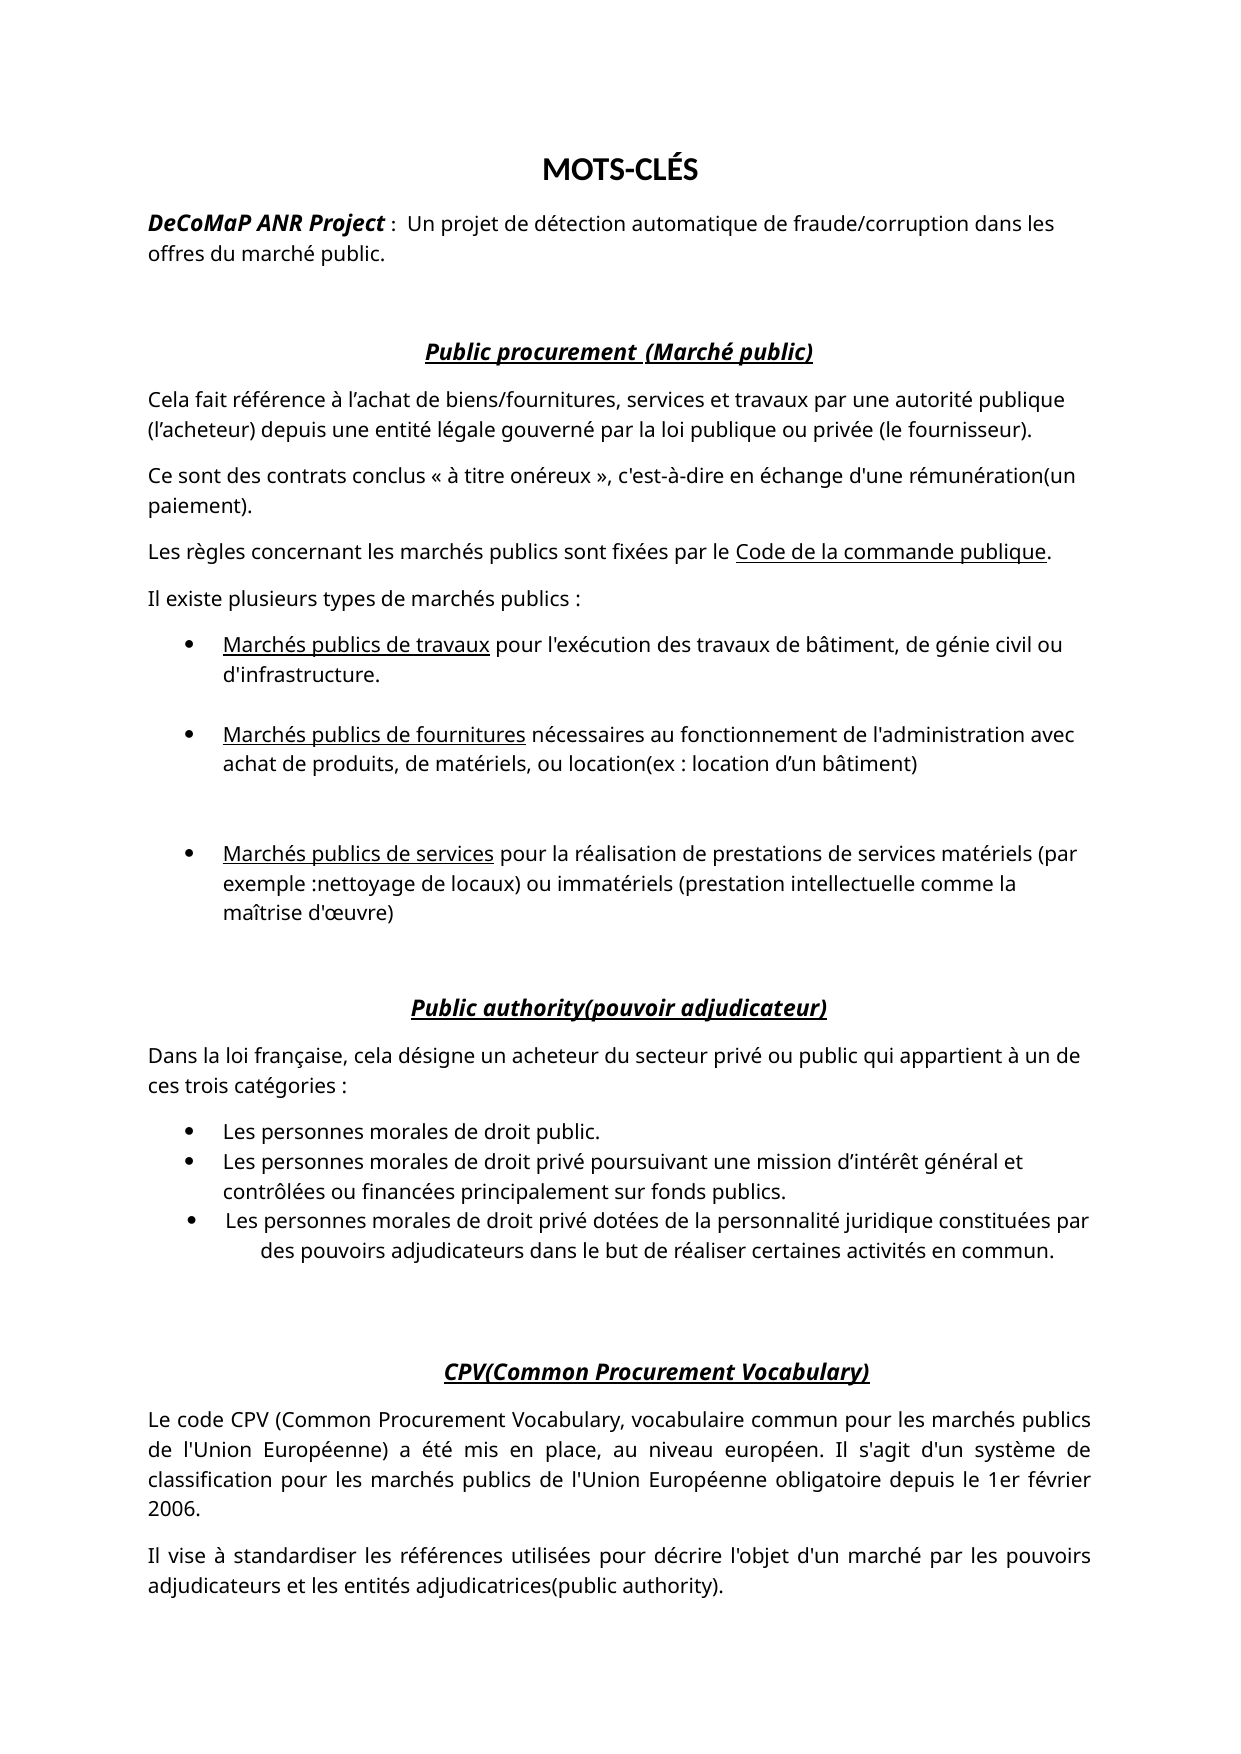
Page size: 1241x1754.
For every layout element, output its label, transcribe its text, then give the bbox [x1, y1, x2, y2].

text Cela fait référence à l’achat de biens/fournitures, services et travaux par une autorité publique (l’acheteur) depuis une entité légale gouverné par la loi publique ou privée (le fournisseur). [148, 385, 1093, 443]
list Marchés publics de services pour la réalisation de prestations de services matériels (par exemple :nettoyage de locaux) ou immatériels (prestation intellectuelle comme la maîtrise d'œuvre) [185, 839, 1093, 927]
text Public procurement (Marché public) [148, 336, 1093, 367]
text Dans la loi française, cela désigne un acheteur du secteur privé ou public qui appartient à un de ces trois catégories : [148, 1041, 1093, 1099]
list Les personnes morales de droit public. [185, 1117, 1093, 1146]
text Ce sont des contrats conclus « à titre onéreux », c'est-à-dire en échange d'une rémunération(un paiement). [148, 461, 1093, 519]
text Il vise à standardiser les références utilisées pour décrire l'objet d'un marché par les pouvoirs adjudicateurs et les entités adjudicatrices(public authority). [148, 1541, 1093, 1599]
text Les règles concernant les marchés publics sont fixées par le Code de la commande publique. [148, 537, 1093, 566]
text DeCoMaP ANR Project : Un projet de détection automatique de fraude/corruption dans les offres du marché public. [148, 207, 1093, 268]
list Marchés publics de fournitures nécessaires au fonctionnement de l'administration avec achat de produits, de matériels, ou location(ex : location d’un bâtiment) [185, 720, 1093, 778]
list Marchés publics de travaux pour l'exécution des travaux de bâtiment, de génie civil ou d'infrastructure. [185, 630, 1093, 689]
text Il existe plusieurs types de marchés publics : [148, 584, 1093, 612]
list Les personnes morales de droit privé poursuivant une mission d’intérêt général et contrôlées ou financées principalement sur fonds publics. [185, 1147, 1093, 1205]
text Public authority(pouvoir adjudicateur) [148, 991, 1093, 1023]
text MOTS-CLÉS [148, 148, 1093, 188]
list Les personnes morales de droit privé dotées de la personnalité juridique constituées par des pouvoirs adjudicateurs dans le but de réaliser certaines activités en commun. CPV(Common Procurement Vocabulary) [185, 1207, 1093, 1387]
text Le code CPV (Common Procurement Vocabulary, vocabulaire commun pour les marchés publics de l'Union Européenne) a été mis en place, au niveau européen. Il s'agit d'un système de classification pour les marchés publics de l'Union Européenne obligatoire depuis le 1er février 2006. [148, 1405, 1093, 1523]
